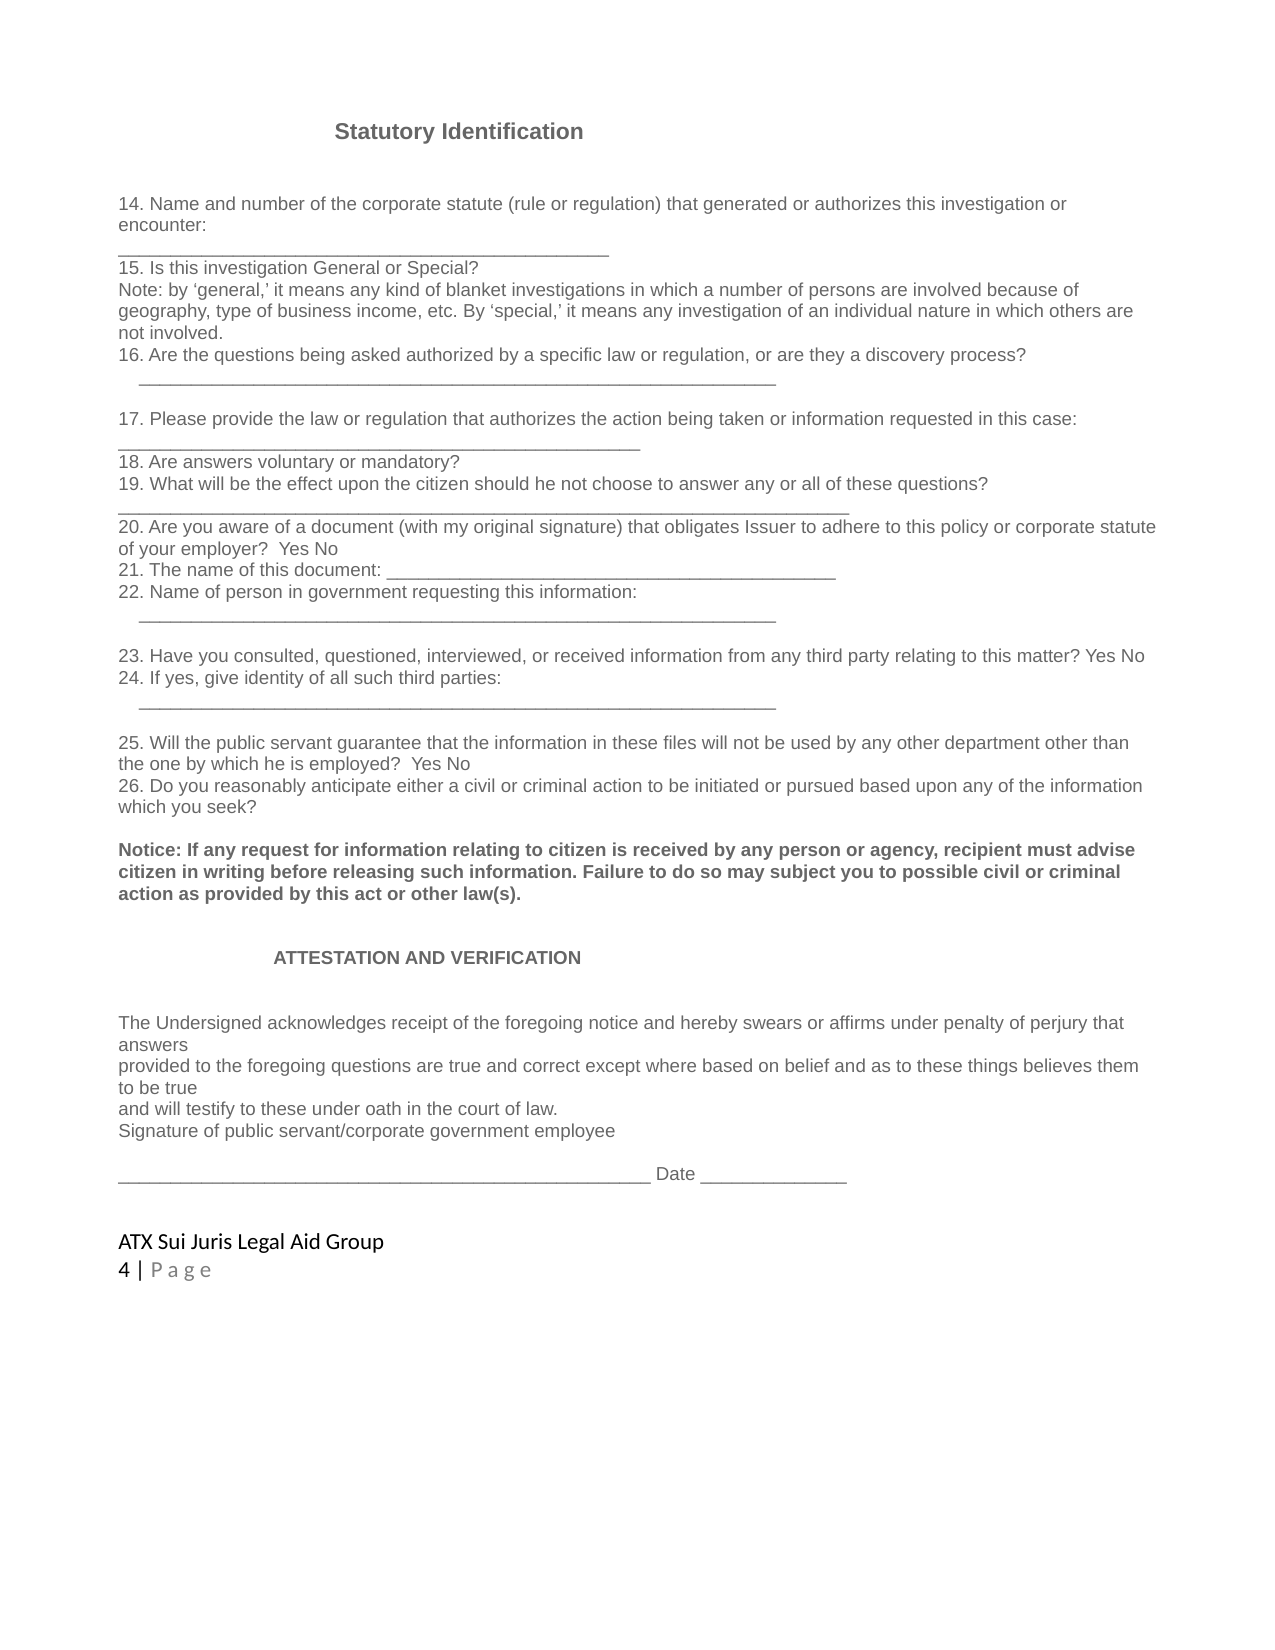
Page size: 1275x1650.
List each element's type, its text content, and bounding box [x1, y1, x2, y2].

text Statutory Identification 14. Name and number of the corporate statute (rule or regulation) that generated or authorizes this investigation or encounter: _______________________________________________ 15. Is this investigation General or Special? Note: by ‘general,’ it means any kind of blanket investigations in which a number of persons are involved because of geography, type of business income, etc. By ‘special,’ it means any investigation of an individual nature in which others are not involved. 16. Are the questions being asked authorized by a specific law or regulation, or are they a discovery process? _____________________________________________________________ 17. Please provide the law or regulation that authorizes the action being taken or information requested in this case: __________________________________________________ 18. Are answers voluntary or mandatory? 19. What will be the effect upon the citizen should he not choose to answer any or all of these questions? ______________________________________________________________________ 20. Are you aware of a document (with my original signature) that obligates Issuer to adhere to this policy or corporate statute of your employer? Yes No 21. The name of this document: ___________________________________________ 22. Name of person in government requesting this information: _____________________________________________________________ 23. Have you consulted, questioned, interviewed, or received information from any third party relating to this matter? Yes No 24. If yes, give identity of all such third parties: _____________________________________________________________ 25. Will the public servant guarantee that the information in these files will not be used by any other department other than the one by which he is employed? Yes No 26. Do you reasonably anticipate either a civil or criminal action to be initiated or pursued based upon any of the information which you seek? Notice: If any request for information relating to citizen is received by any person or agency, recipient must advise citizen in writing before releasing such information. Failure to do so may subject you to possible civil or criminal action as provided by this act or other law(s). ATTESTATION AND VERIFICATION The Undersigned acknowledges receipt of the foregoing notice and hereby swears or affirms under penalty of perjury that answers provided to the foregoing questions are true and correct except where based on belief and as to these things believes them to be true and will testify to these under oath in the court of law. Signature of public servant/corporate government employee ___________________________________________________ Date ______________ ATX Sui Juris Legal Aid Group 4 | P a g e [118, 118, 1157, 1283]
